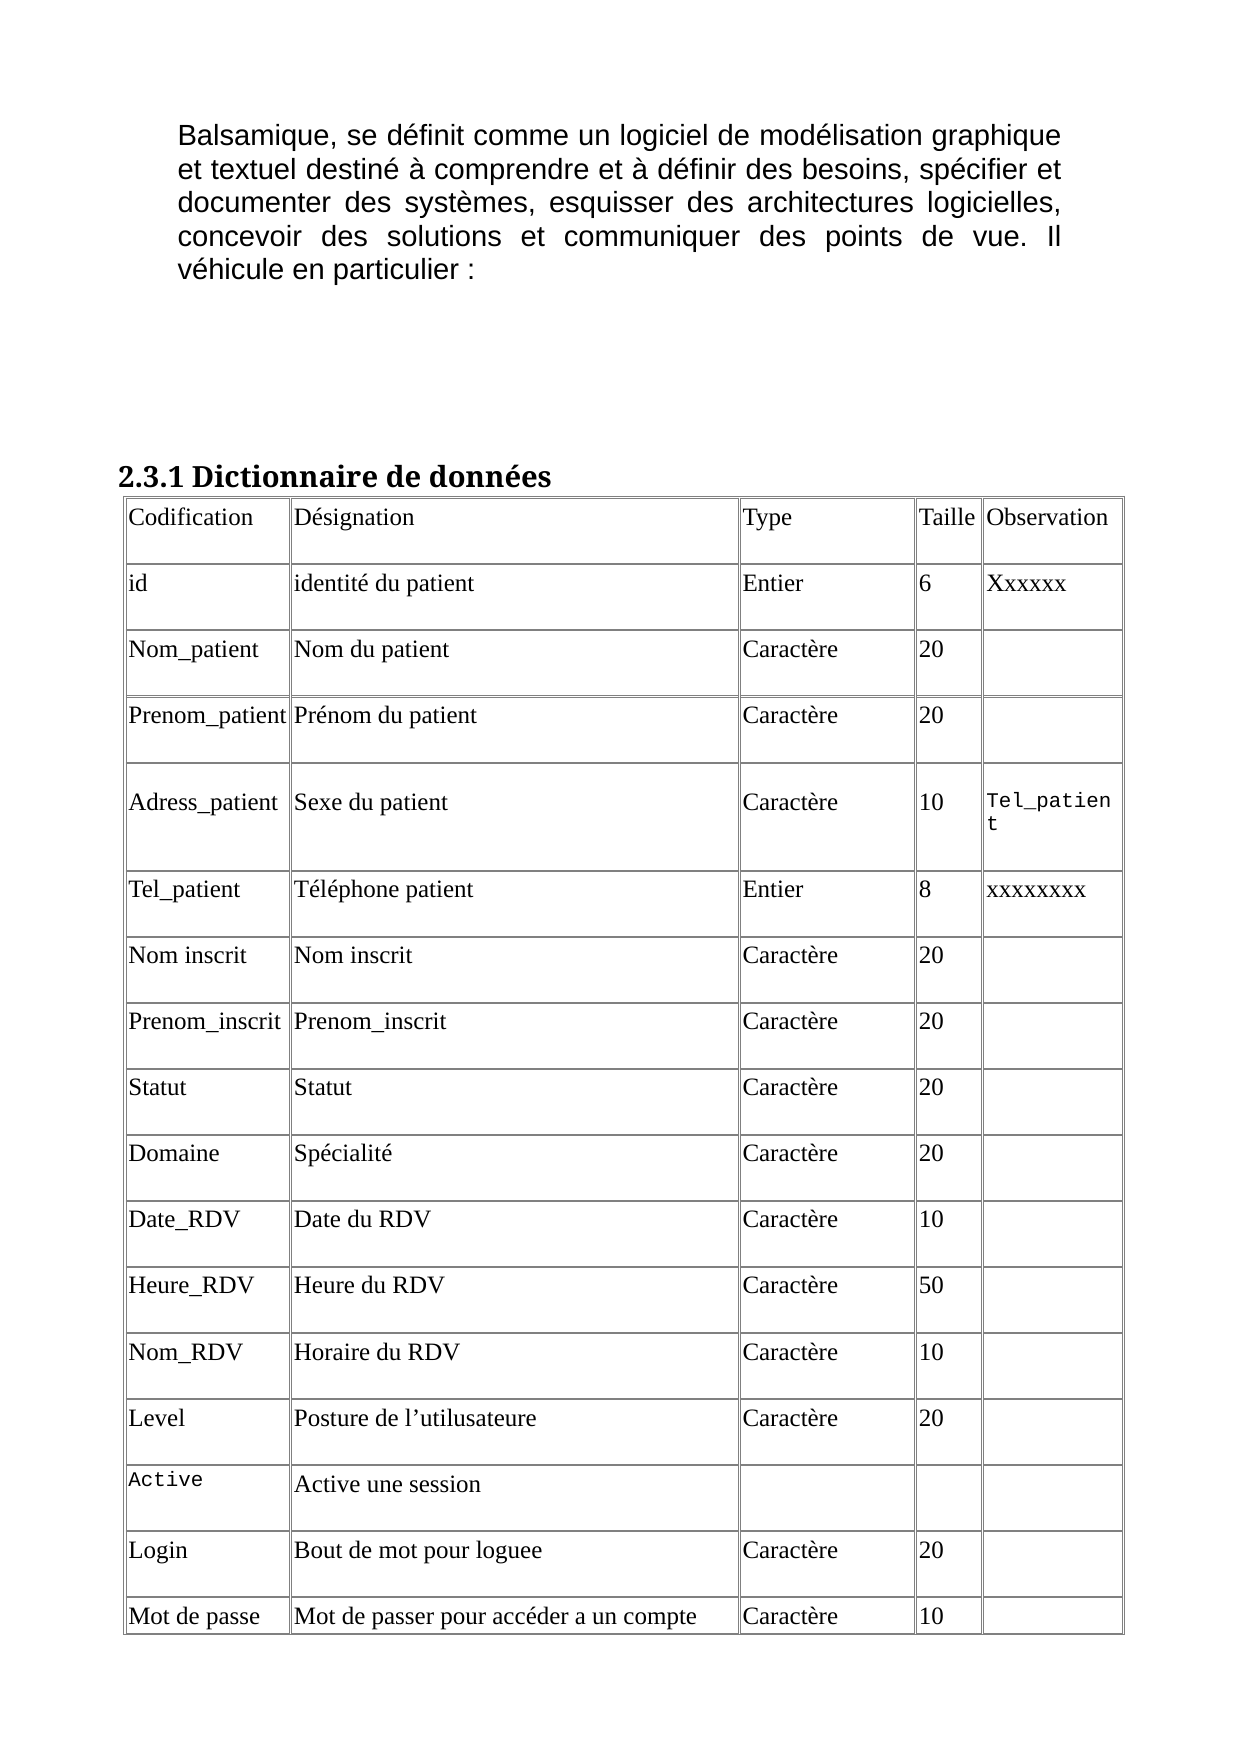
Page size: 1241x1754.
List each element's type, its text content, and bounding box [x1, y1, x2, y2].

table_cell id [127, 565, 289, 629]
table_header Type [741, 499, 914, 563]
table_cell 6 [917, 565, 981, 629]
table_cell Caractère [741, 1268, 914, 1332]
table_cell [984, 1004, 1122, 1068]
table_cell [984, 1598, 1122, 1633]
table_cell [984, 1268, 1122, 1332]
table_cell Caractère [741, 938, 914, 1002]
table_cell Caractère [741, 1598, 914, 1633]
table_cell Nom inscrit [127, 938, 289, 1002]
table_cell Prenom_inscrit [292, 1004, 738, 1068]
table_cell Mot de passe [127, 1598, 289, 1633]
table_cell [984, 1532, 1122, 1596]
table_cell 10 [917, 1334, 981, 1398]
table_cell Tel_patient [984, 764, 1122, 869]
table_cell 20 [917, 1532, 981, 1596]
table_cell Nom_RDV [127, 1334, 289, 1398]
table_cell Bout de mot pour loguee [292, 1532, 738, 1596]
table_cell Caractère [741, 1070, 914, 1134]
table_cell Heure_RDV [127, 1268, 289, 1332]
table_cell Caractère [741, 1202, 914, 1266]
table_cell [917, 1466, 981, 1530]
table_cell Caractère [741, 1400, 914, 1464]
table_cell 20 [917, 938, 981, 1002]
table_cell Caractère [741, 1136, 914, 1200]
table_cell 10 [917, 764, 981, 869]
table_cell Heure du RDV [292, 1268, 738, 1332]
table_cell Domaine [127, 1136, 289, 1200]
text Balsamique, se définit comme un logiciel de modélisation graphique et textuel destiné à comprendre et à définir des besoins, spécifier et documenter des systèmes, esquisser des architectures logicielles, concevoir des solutions et communiquer des points de vue. Il véhicule en particulier : [177, 118, 1063, 286]
table_cell Entier [741, 565, 914, 629]
table_cell [984, 1466, 1122, 1530]
table_header Observation [984, 499, 1122, 563]
table_header Désignation [292, 499, 738, 563]
table_cell Xxxxxx [984, 565, 1122, 629]
table_cell Horaire du RDV [292, 1334, 738, 1398]
table_header Taille [917, 499, 981, 563]
table_cell identité du patient [292, 565, 738, 629]
table_header Codification [127, 499, 289, 563]
table_cell Statut [127, 1070, 289, 1134]
table_cell Posture de l’utilusateure [292, 1400, 738, 1464]
table_cell xxxxxxxx [984, 872, 1122, 936]
table_cell 20 [917, 698, 981, 761]
table_cell [741, 1466, 914, 1530]
table_cell [984, 1202, 1122, 1266]
table_cell Caractère [741, 1532, 914, 1596]
table_cell Nom inscrit [292, 938, 738, 1002]
subtitle 2.3.1 Dictionnaire de données [118, 456, 1122, 496]
table_cell Caractère [741, 631, 914, 695]
table_cell Level [127, 1400, 289, 1464]
table_cell [984, 938, 1122, 1002]
table_cell Active une session [292, 1466, 738, 1530]
table_cell Active [127, 1466, 289, 1530]
table_cell Prénom du patient [292, 698, 738, 761]
table_cell Caractère [741, 764, 914, 869]
table_cell Mot de passer pour accéder a un compte [292, 1598, 738, 1633]
table_cell 50 [917, 1268, 981, 1332]
table_cell Caractère [741, 1004, 914, 1068]
table_cell Caractère [741, 698, 914, 761]
table_cell 10 [917, 1202, 981, 1266]
table_cell Login [127, 1532, 289, 1596]
table_cell [984, 631, 1122, 695]
table_cell Sexe du patient [292, 764, 738, 869]
table_cell Téléphone patient [292, 872, 738, 936]
table_cell 20 [917, 1400, 981, 1464]
table_cell Tel_patient [127, 872, 289, 936]
table_cell 20 [917, 631, 981, 695]
table_cell 20 [917, 1070, 981, 1134]
table_cell Date du RDV [292, 1202, 738, 1266]
table_cell [984, 1334, 1122, 1398]
table_cell [984, 1070, 1122, 1134]
table_cell Date_RDV [127, 1202, 289, 1266]
table_cell Spécialité [292, 1136, 738, 1200]
table_cell 8 [917, 872, 981, 936]
table_cell Statut [292, 1070, 738, 1134]
table_cell [984, 698, 1122, 761]
table_cell 20 [917, 1136, 981, 1200]
table_cell Nom du patient [292, 631, 738, 695]
table_cell Caractère [741, 1334, 914, 1398]
table_cell [984, 1136, 1122, 1200]
table_cell Adress_patient [127, 764, 289, 869]
table_cell 20 [917, 1004, 981, 1068]
table_cell Prenom_inscrit [127, 1004, 289, 1068]
table_cell Entier [741, 872, 914, 936]
table_cell [984, 1400, 1122, 1464]
table_cell Prenom_patient [127, 698, 289, 761]
table_cell Nom_patient [127, 631, 289, 695]
table_cell 10 [917, 1598, 981, 1633]
